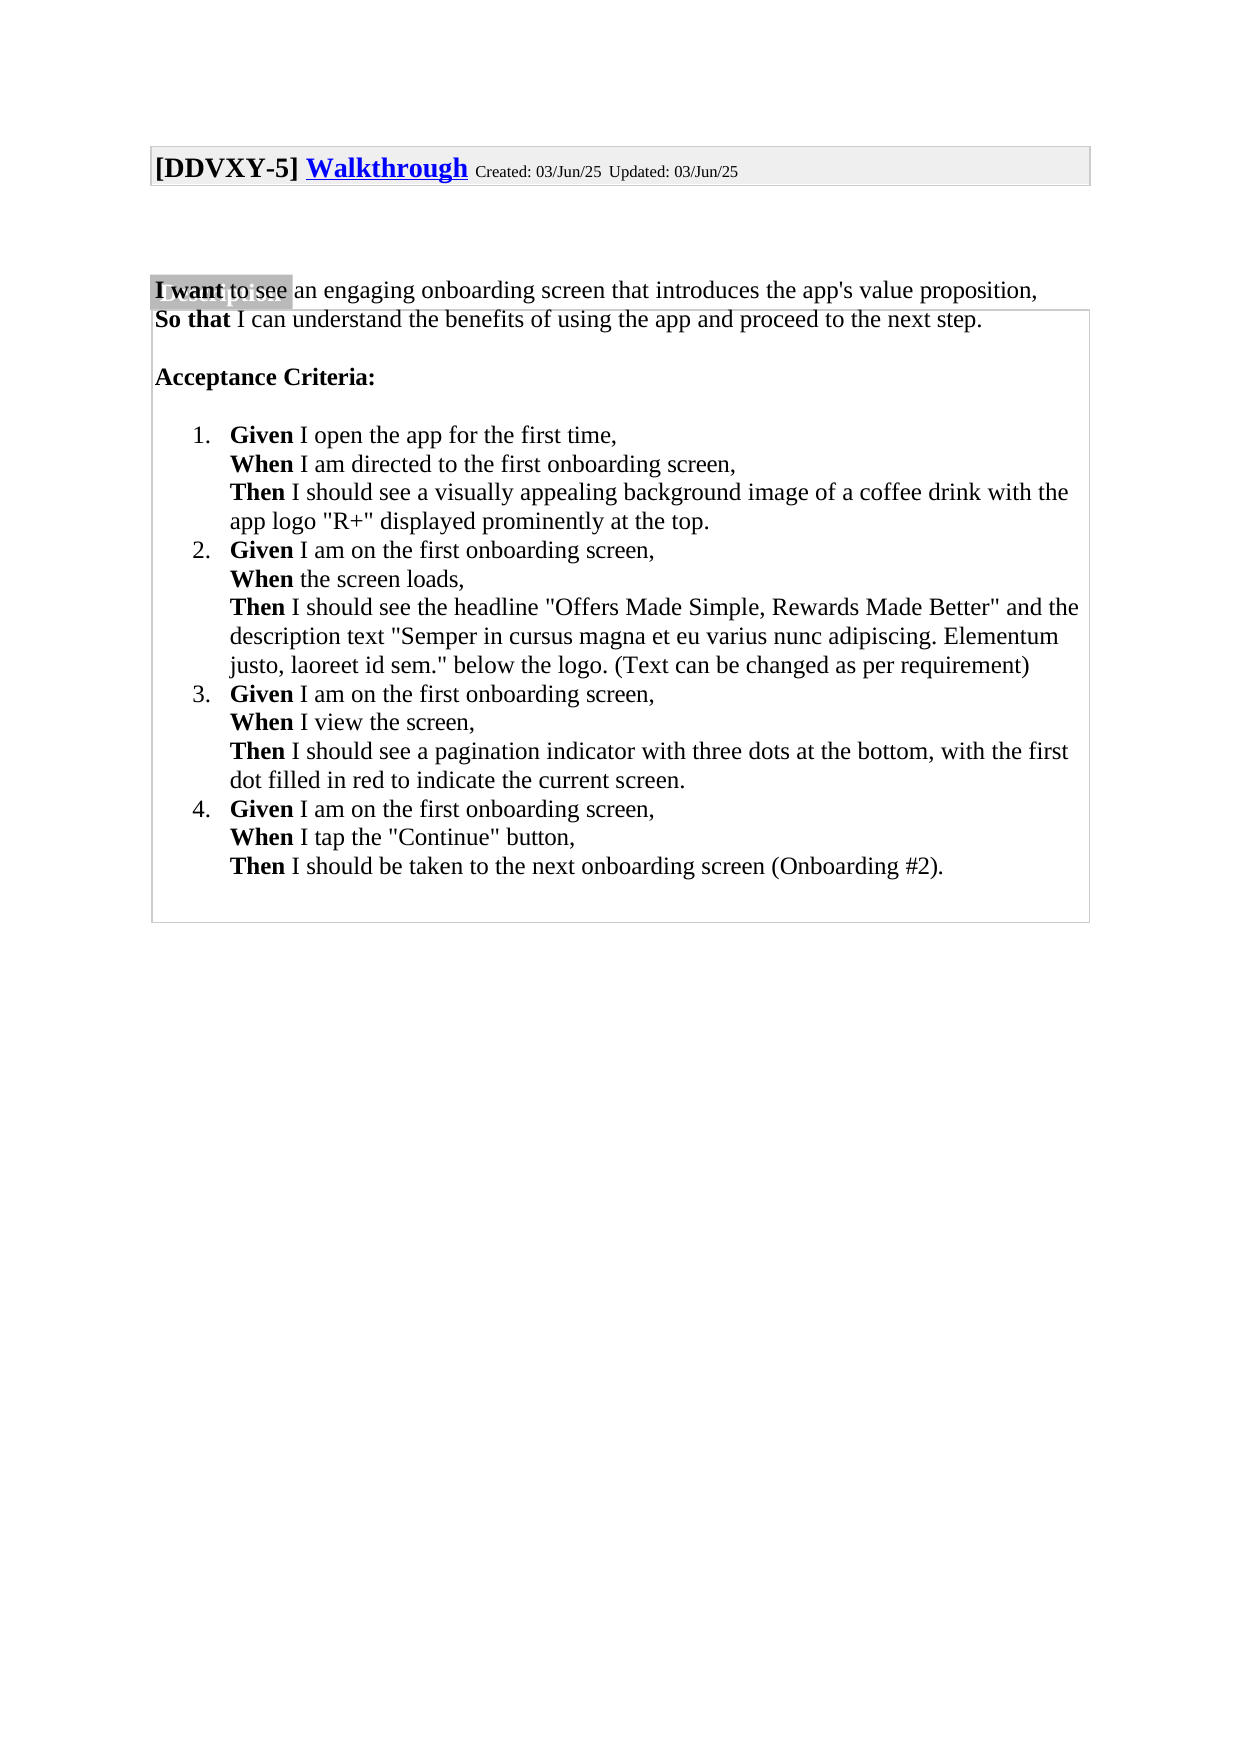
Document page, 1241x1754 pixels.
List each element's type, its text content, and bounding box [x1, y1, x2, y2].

text So that I can understand the benefits of using the app and proceed to the next step. [154, 304, 1090, 333]
text Then I should see a visually appealing background image of a coffee drink with the app logo "R+" displayed prominently at the top. [229, 477, 1090, 535]
text Acceptance Criteria: [154, 362, 1090, 391]
text When I tap the "Continue" button, [229, 822, 1090, 851]
list Given I am on the first onboarding screen, [192, 679, 1090, 707]
list Given I open the app for the first time, [192, 420, 1090, 449]
text Then I should see the headline "Offers Made Simple, Rewards Made Better" and the description text "Semper in cursus magna et eu varius nunc adipiscing. Elementum justo, laoreet id sem." below the logo. (Text can be changed as per requirement) [229, 592, 1090, 679]
text Then I should be taken to the next onboarding screen (Onboarding #2). [229, 851, 1090, 880]
table_header [DDVXY-5] Walkthrough Created: 03/Jun/25 Updated: 03/Jun/25 [152, 147, 1089, 184]
text I want to see an engaging onboarding screen that introduces the app's value proposition, [154, 275, 1090, 304]
list Given I am on the first onboarding screen, [192, 535, 1090, 564]
list Given I am on the first onboarding screen, [192, 794, 1090, 822]
text Then I should see a pagination indicator with three dots at the bottom, with the first dot filled in red to indicate the current screen. [229, 736, 1090, 794]
text When I view the screen, [229, 707, 1090, 736]
text When I am directed to the first onboarding screen, [229, 449, 1090, 477]
text When the screen loads, [229, 564, 1090, 592]
